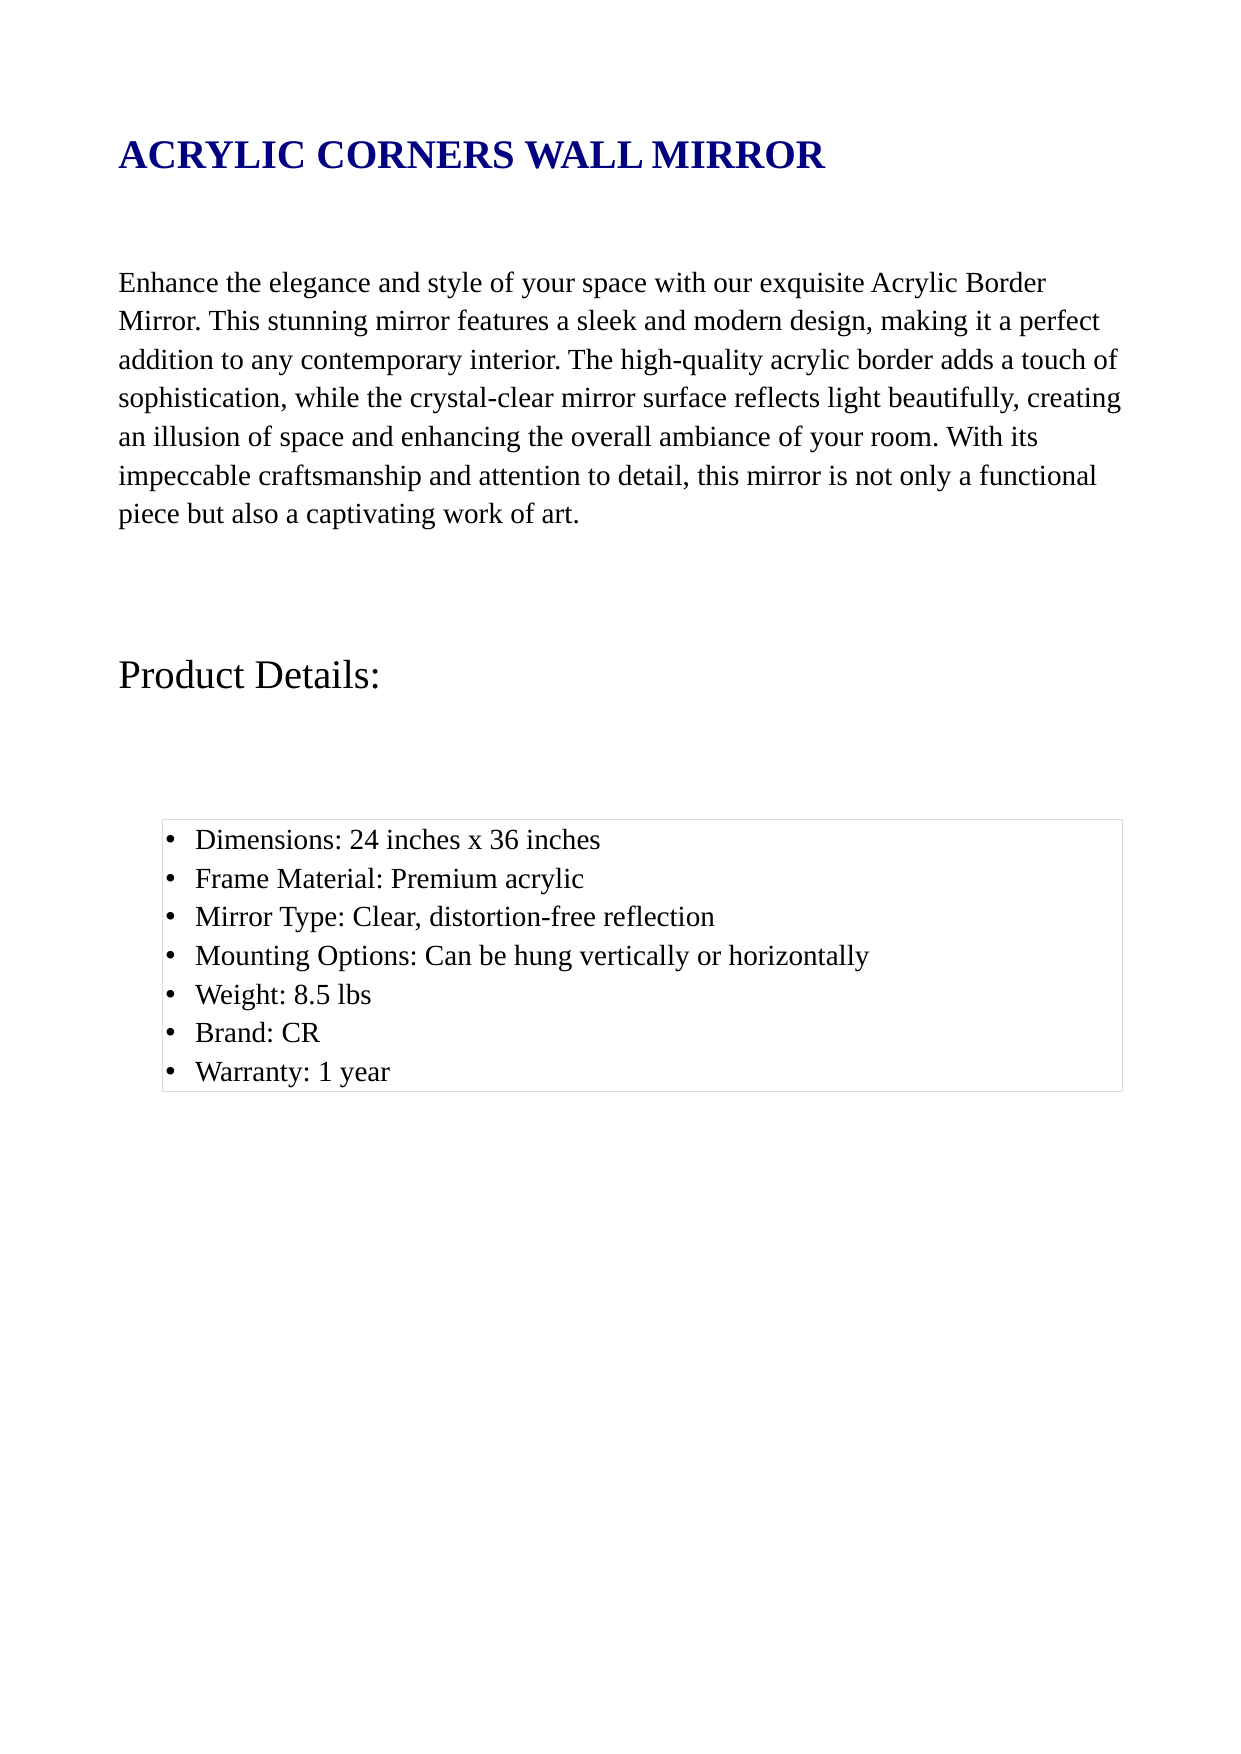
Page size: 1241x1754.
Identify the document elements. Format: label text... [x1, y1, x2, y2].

subtitle ACRYLIC CORNERS WALL MIRROR [118, 131, 1122, 177]
list Mirror Type: Clear, distortion-free reflection [163, 896, 1122, 933]
text Product Details: [118, 650, 1122, 697]
list Weight: 8.5 lbs [163, 974, 1122, 1010]
list Frame Material: Premium acrylic [163, 858, 1122, 894]
list Warranty: 1 year [163, 1051, 1122, 1091]
list Mounting Options: Can be hung vertically or horizontally [163, 935, 1122, 972]
text Enhance the elegance and style of your space with our exquisite Acrylic Border Mirror. This stunning mirror features a sleek and modern design, making it a perfect addition to any contemporary interior. The high-quality acrylic border adds a touch of sophistication, while the crystal-clear mirror surface reflects light beautifully, creating an illusion of space and enhancing the overall ambiance of your room. With its impeccable craftsmanship and attention to detail, this mirror is not only a functional piece but also a captivating work of art. [118, 231, 1122, 530]
list Brand: CR [163, 1012, 1122, 1049]
list Dimensions: 24 inches x 36 inches [163, 820, 1122, 856]
